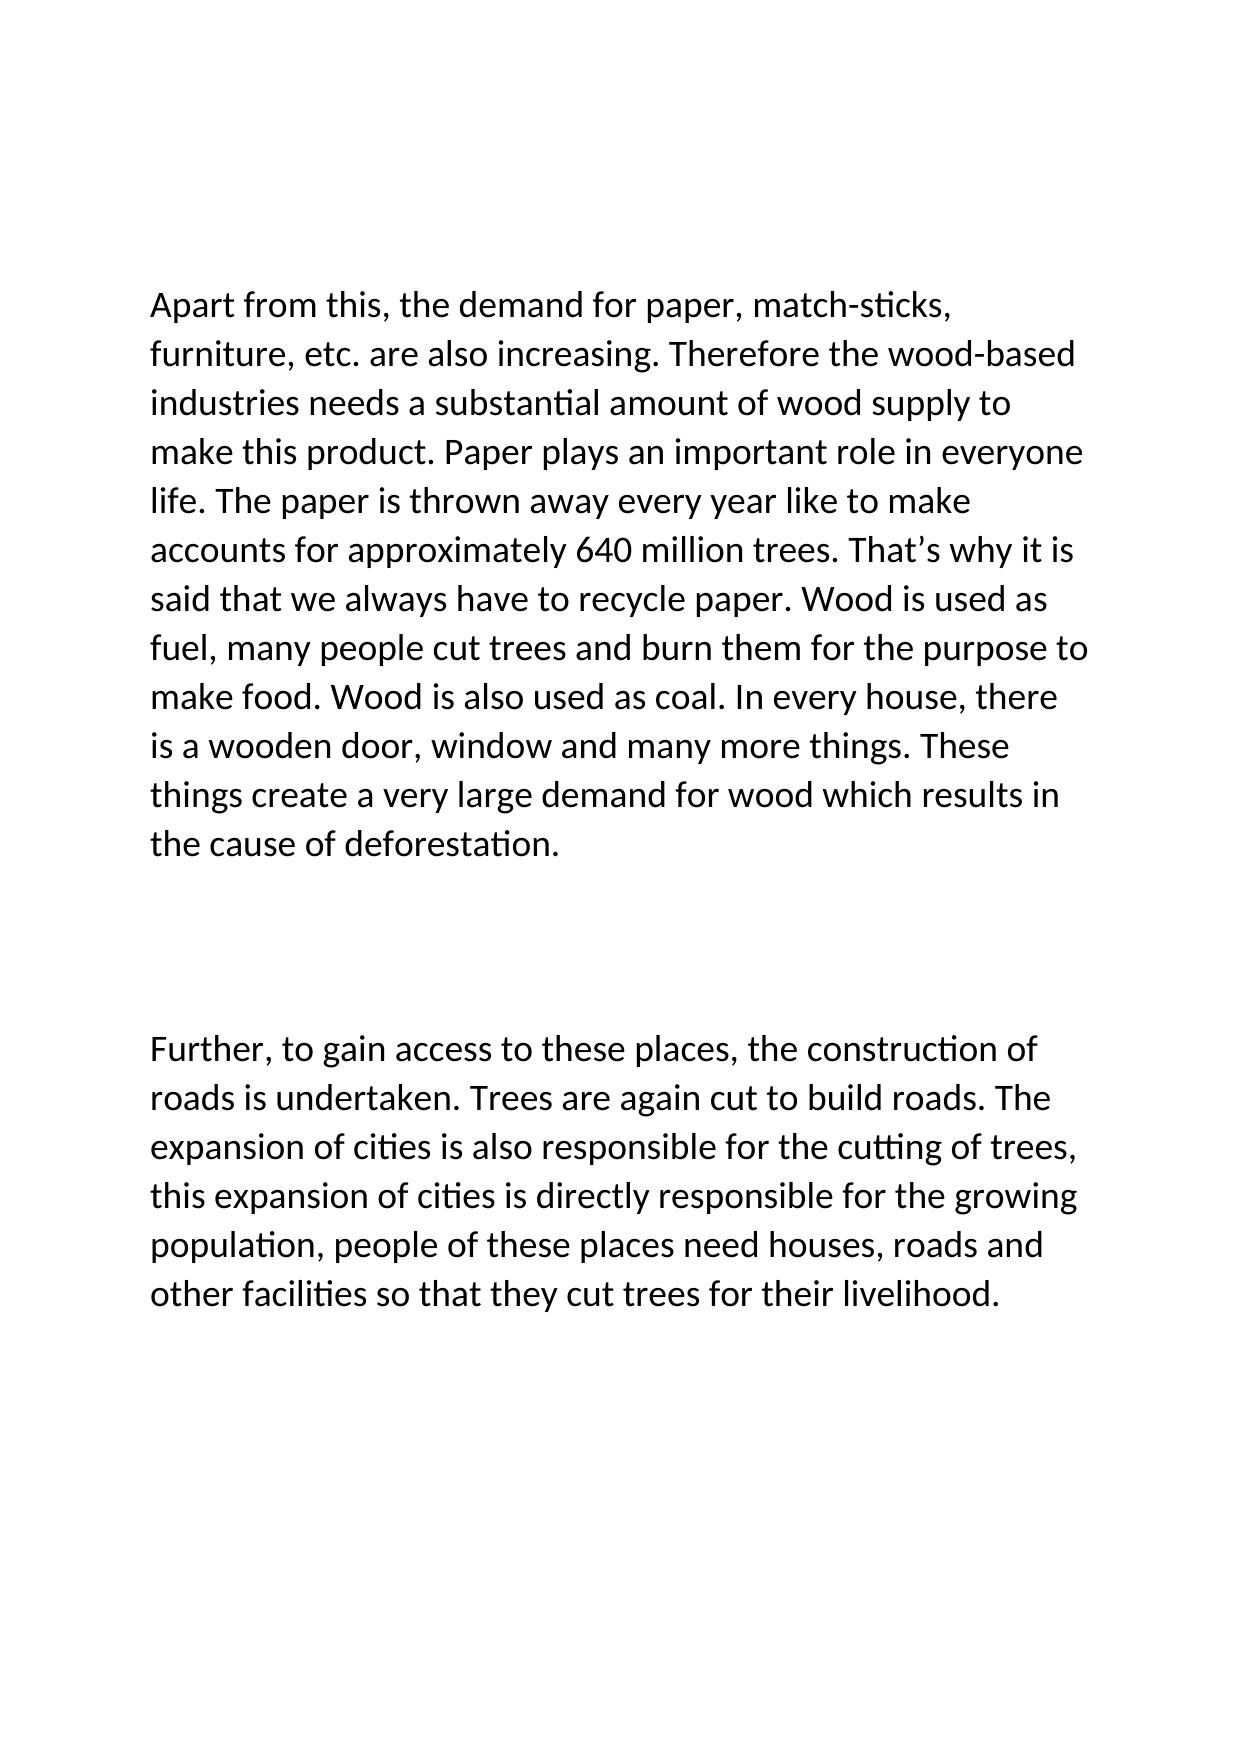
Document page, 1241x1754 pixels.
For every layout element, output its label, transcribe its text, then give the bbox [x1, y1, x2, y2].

text Further, to gain access to these places, the construction of roads is undertaken. Trees are again cut to build roads. The expansion of cities is also responsible for the cutting of trees, this expansion of cities is directly responsible for the growing population, people of these places need houses, roads and other facilities so that they cut trees for their livelihood. [150, 1025, 1090, 1316]
text Apart from this, the demand for paper, match-sticks, furniture, etc. are also increasing. Therefore the wood-based industries needs a substantial amount of wood supply to make this product. Paper plays an important role in everyone life. The paper is thrown away every year like to make accounts for approximately 640 million trees. That’s why it is said that we always have to recycle paper. Wood is used as fuel, many people cut trees and burn them for the purpose to make food. Wood is also used as coal. In every house, there is a wooden door, window and many more things. These things create a very large demand for wood which results in the cause of deforestation. [150, 281, 1090, 866]
